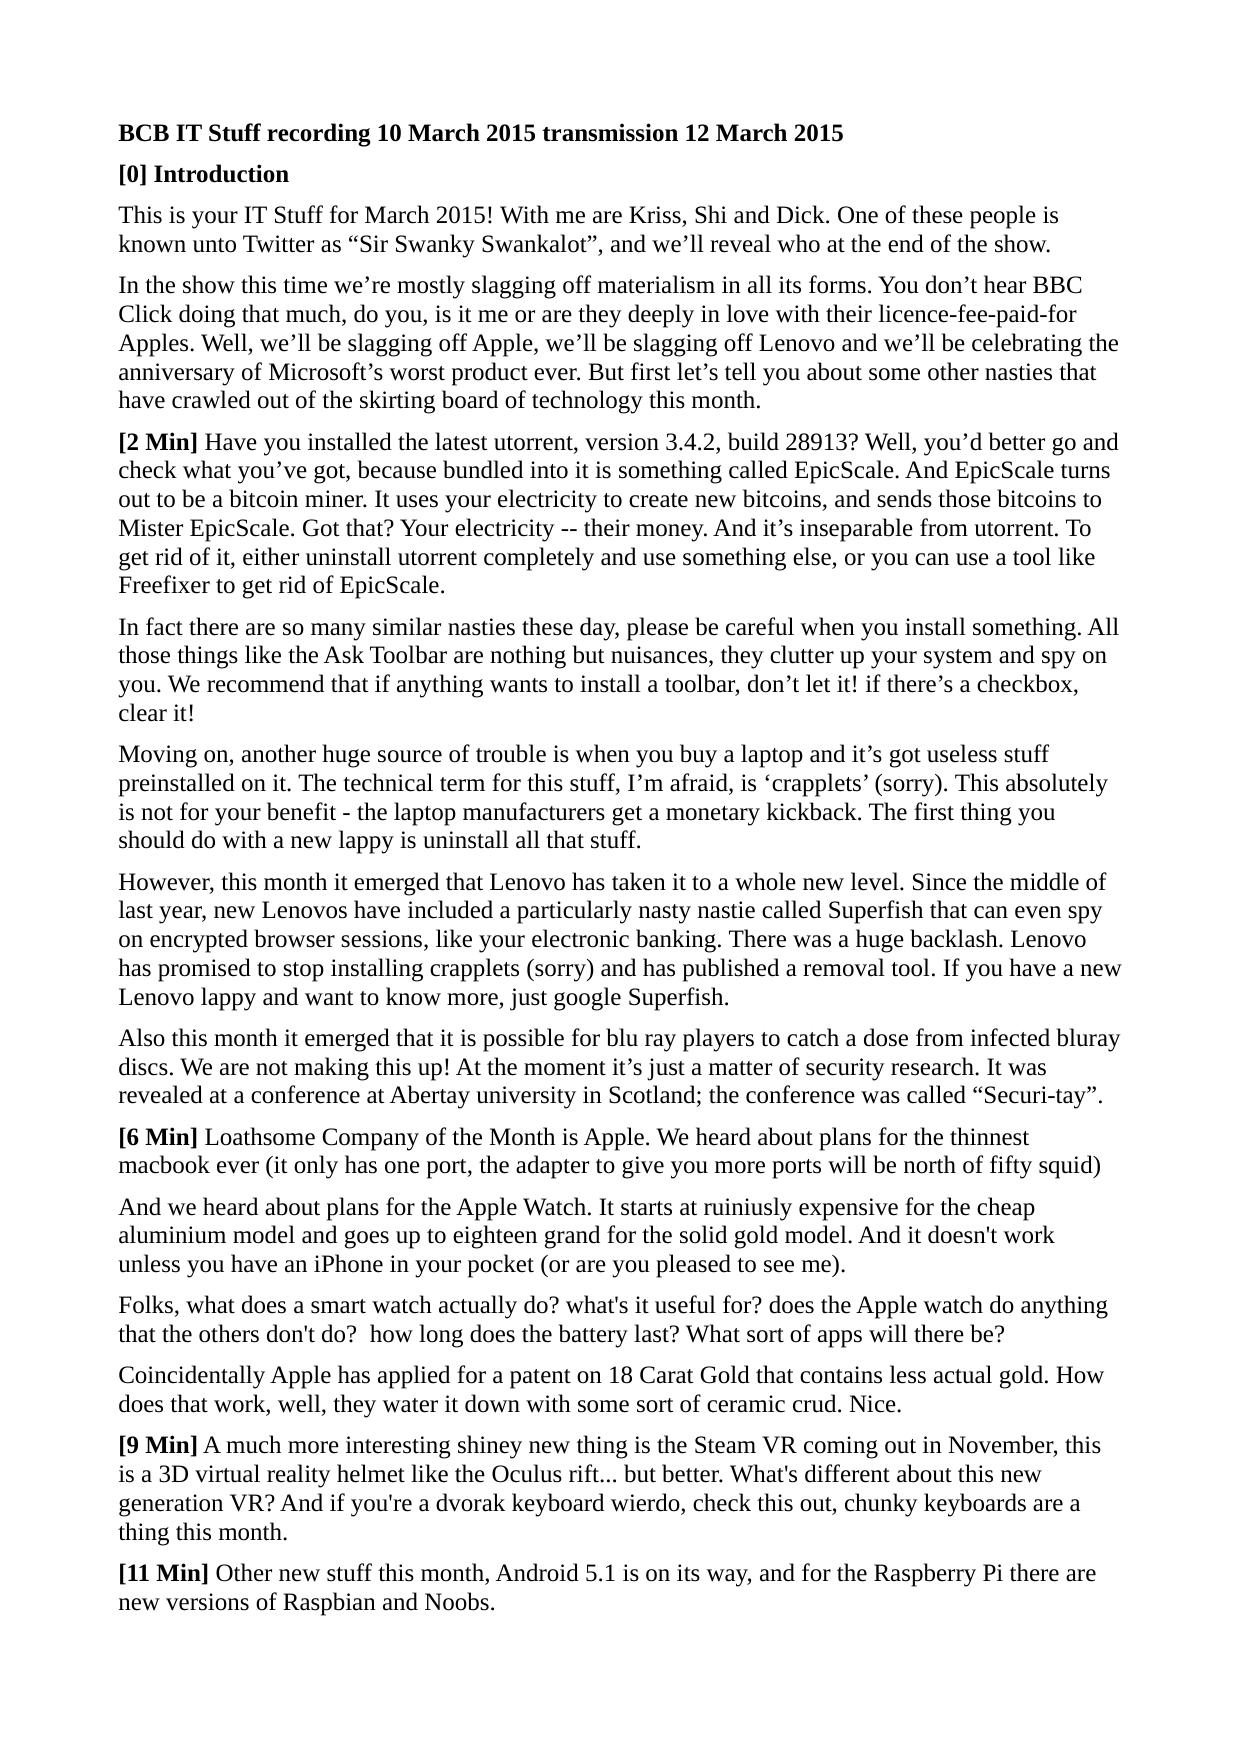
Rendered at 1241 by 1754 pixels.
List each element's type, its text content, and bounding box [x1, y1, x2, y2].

text And we heard about plans for the Apple Watch. It starts at ruiniusly expensive for the cheap aluminium model and goes up to eighteen grand for the solid gold model. And it doesn't work unless you have an iPhone in your pocket (or are you pleased to see me). [118, 1192, 1122, 1278]
text In the show this time we’re mostly slagging off materialism in all its forms. You don’t hear BBC Click doing that much, do you, is it me or are they deeply in love with their licence-fee-paid-for Apples. Well, we’ll be slagging off Apple, we’ll be slagging off Lenovo and we’ll be celebrating the anniversary of Microsoft’s worst product ever. But first let’s tell you about some other nasties that have crawled out of the skirting board of technology this month. [118, 271, 1122, 414]
text BCB IT Stuff recording 10 March 2015 transmission 12 March 2015 [118, 118, 1122, 147]
text However, this month it emerged that Lenovo has taken it to a whole new level. Since the middle of last year, new Lenovos have included a particularly nasty nastie called Superfish that can even spy on encrypted browser sessions, like your electronic banking. There was a huge backlash. Lenovo has promised to stop installing crapplets (sorry) and has published a removal tool. If you have a new Lenovo lappy and want to know more, just google Superfish. [118, 867, 1122, 1011]
text [6 Min] Loathsome Company of the Month is Apple. We heard about plans for the thinnest macbook ever (it only has one port, the adapter to give you more ports will be north of fifty squid) [118, 1122, 1122, 1179]
text [0] Introduction [118, 159, 1122, 188]
text Coincidentally Apple has applied for a patent on 18 Carat Gold that contains less actual gold. How does that work, well, they water it down with some sort of ceramic crud. Nice. [118, 1361, 1122, 1418]
text [2 Min] Have you installed the latest utorrent, version 3.4.2, build 28913? Well, you’d better go and check what you’ve got, because bundled into it is something called EpicScale. And EpicScale turns out to be a bitcoin miner. It uses your electricity to create new bitcoins, and sends those bitcoins to Mister EpicScale. Got that? Your electricity -- their money. And it’s inseparable from utorrent. To get rid of it, either uninstall utorrent completely and use something else, or you can use a tool like Freefixer to get rid of EpicScale. [118, 427, 1122, 599]
text Moving on, another huge source of trouble is when you buy a laptop and it’s got useless stuff preinstalled on it. The technical term for this stuff, I’m afraid, is ‘crapplets’ (sorry). This absolutely is not for your benefit - the laptop manufacturers get a monetary kickback. The first thing you should do with a new lappy is uninstall all that stuff. [118, 739, 1122, 854]
text Folks, what does a smart watch actually do? what's it useful for? does the Apple watch do anything that the others don't do? how long does the battery last? What sort of apps will there be? [118, 1291, 1122, 1348]
text [11 Min] Other new stuff this month, Android 5.1 is on its way, and for the Raspberry Pi there are new versions of Raspbian and Noobs. [118, 1558, 1122, 1616]
text [9 Min] A much more interesting shiney new thing is the Steam VR coming out in November, this is a 3D virtual reality helmet like the Oculus rift... but better. What's different about this new generation VR? And if you're a dvorak keyboard wierdo, check this out, chunky keyboards are a thing this month. [118, 1431, 1122, 1546]
text Also this month it emerged that it is possible for blu ray players to catch a dose from infected bluray discs. We are not making this up! At the moment it’s just a matter of security research. It was revealed at a conference at Abertay university in Scotland; the conference was called “Securi-tay”. [118, 1023, 1122, 1109]
text This is your IT Stuff for March 2015! With me are Kriss, Shi and Dick. One of these people is known unto Twitter as “Sir Swanky Swankalot”, and we’ll reveal who at the end of the show. [118, 201, 1122, 258]
text In fact there are so many similar nasties these day, please be careful when you install something. All those things like the Ask Toolbar are nothing but nuisances, they clutter up your system and spy on you. We recommend that if anything wants to install a toolbar, don’t let it! if there’s a checkbox, clear it! [118, 612, 1122, 727]
